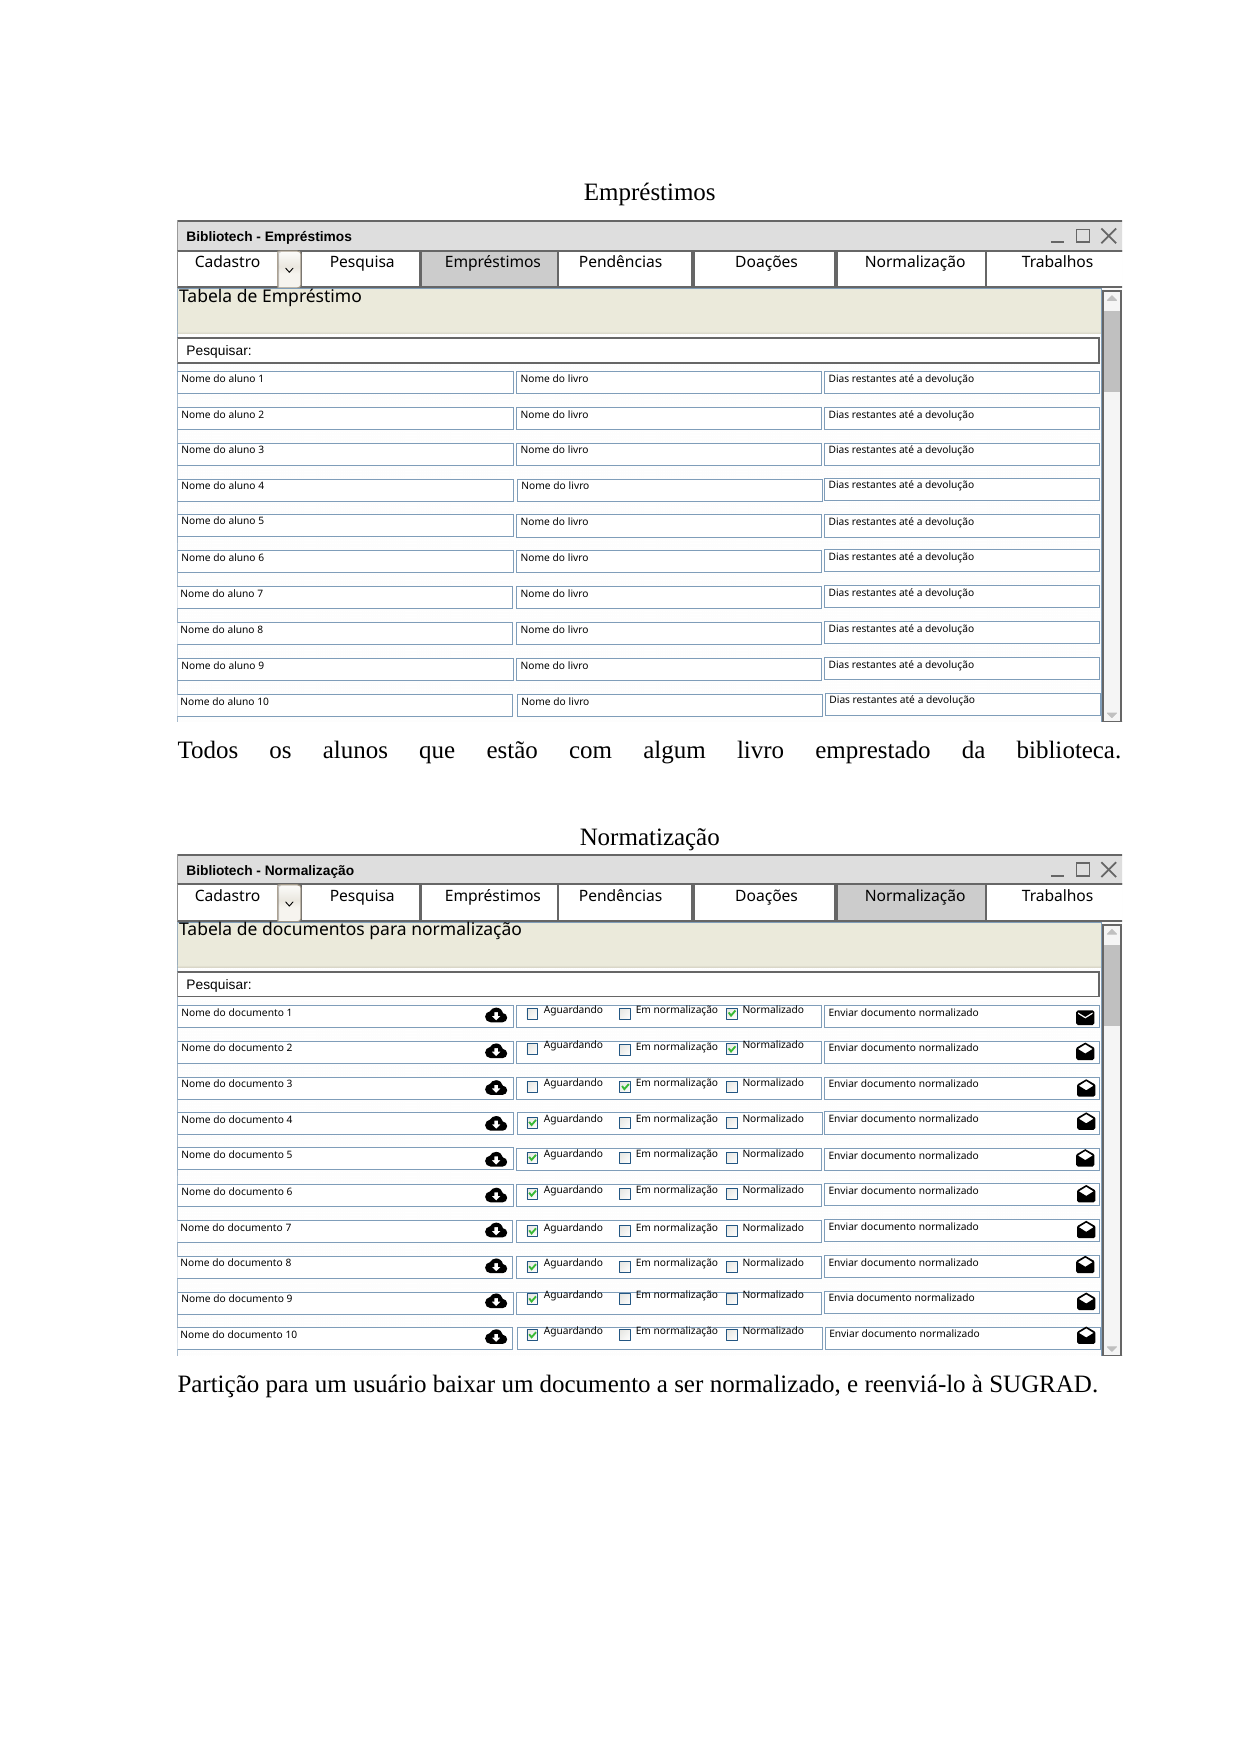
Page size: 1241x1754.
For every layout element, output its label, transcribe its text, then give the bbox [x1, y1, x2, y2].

text Partição para um usuário baixar um documento a ser normalizado, e reenviá-lo à SUGRAD. [177, 1356, 1122, 1398]
text Empréstimos [177, 177, 1122, 206]
text Todos os alunos que estão com algum livro emprestado da biblioteca. [177, 722, 1122, 807]
text Normatização [177, 822, 1122, 851]
